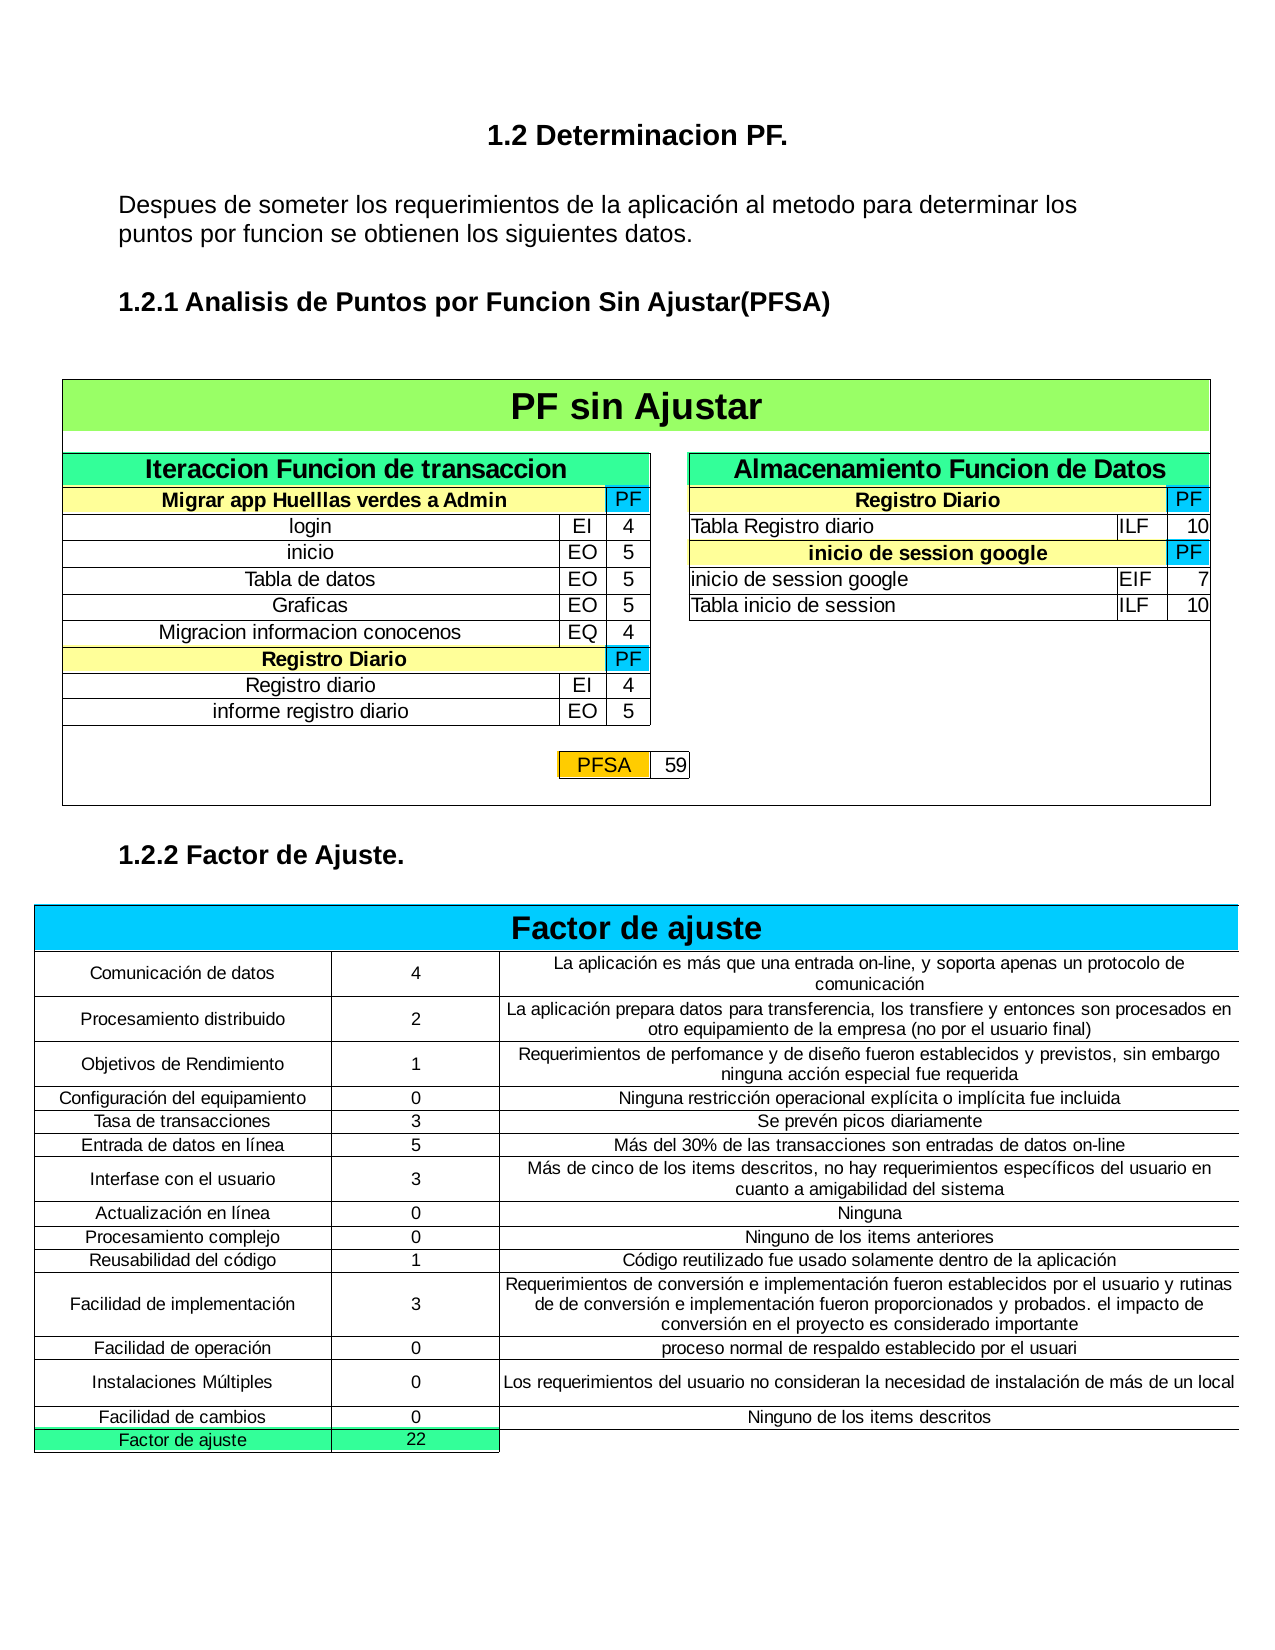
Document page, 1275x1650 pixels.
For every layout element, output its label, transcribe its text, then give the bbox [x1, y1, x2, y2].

text 1.2.1 Analisis de Puntos por Funcion Sin Ajustar(PFSA) [118, 286, 1157, 317]
text 1.2 Determinacion PF. [118, 118, 1157, 152]
text Despues de someter los requerimientos de la aplicación al metodo para determinar los puntos por funcion se obtienen los siguientes datos. [118, 190, 1157, 248]
text 1.2.2 Factor de Ajuste. [118, 839, 1157, 870]
